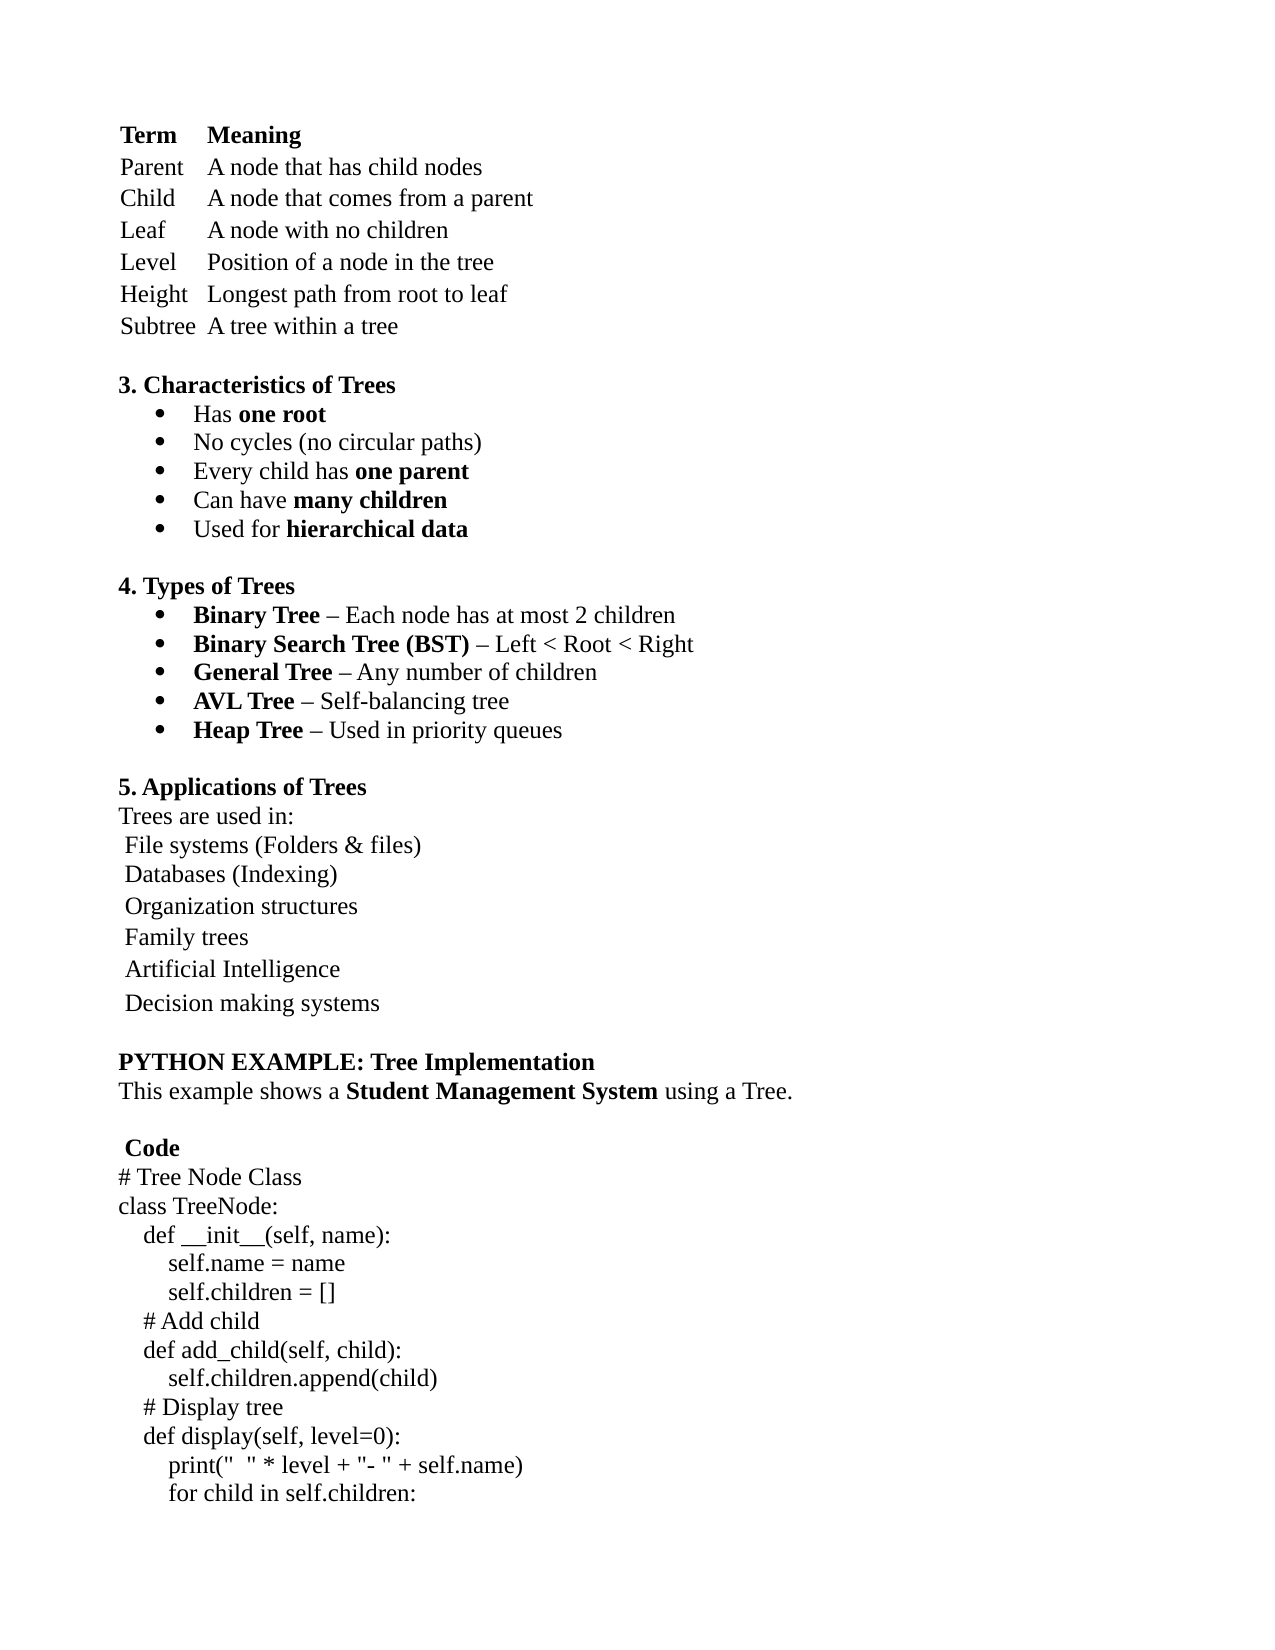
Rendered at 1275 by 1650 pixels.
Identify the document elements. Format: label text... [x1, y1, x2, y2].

list Heap Tree – Used in priority queues [156, 715, 1157, 744]
table_cell Child [118, 182, 205, 214]
list General Tree – Any number of children [156, 657, 1157, 686]
table_cell Position of a node in the tree [205, 246, 549, 277]
table_header Meaning [205, 118, 549, 150]
list Binary Tree – Each node has at most 2 children [156, 600, 1157, 629]
table_cell Leaf [118, 214, 205, 246]
table_cell A tree within a tree [205, 309, 549, 341]
list Binary Search Tree (BST) – Left < Root < Right [156, 629, 1157, 657]
text print(" " * level + "- " + self.name) [118, 1450, 1157, 1478]
text for child in self.children: [118, 1478, 1157, 1507]
list AVL Tree – Self-balancing tree [156, 686, 1157, 715]
table_cell A node that comes from a parent [205, 182, 549, 214]
list Can have many children [156, 485, 1157, 514]
text 3. Characteristics of Trees [118, 370, 1157, 399]
text self.name = name [118, 1248, 1157, 1277]
list No cycles (no circular paths) [156, 427, 1157, 456]
text Code [118, 1133, 1157, 1162]
table_cell Level [118, 246, 205, 277]
table_header Term [118, 118, 205, 150]
text This example shows a Student Management System using a Tree. [118, 1076, 1157, 1105]
text def add_child(self, child): [118, 1335, 1157, 1363]
text 4. Types of Trees [118, 571, 1157, 600]
text def display(self, level=0): [118, 1421, 1157, 1450]
list Every child has one parent [156, 456, 1157, 485]
table_cell A node that has child nodes [205, 150, 549, 182]
text # Tree Node Class [118, 1162, 1157, 1191]
text # Add child [118, 1306, 1157, 1335]
table_cell Longest path from root to leaf [205, 278, 549, 309]
list Used for hierarchical data [156, 514, 1157, 542]
text Trees are used in: [118, 801, 1157, 830]
table_cell Height [118, 278, 205, 309]
text # Display tree [118, 1392, 1157, 1421]
text def __init__(self, name): [118, 1220, 1157, 1248]
table_cell A node with no children [205, 214, 549, 246]
text File systems (Folders & files) Databases (Indexing) Organization structures Family trees Artificial Intelligence Decision making systems [118, 830, 1157, 1018]
text class TreeNode: [118, 1191, 1157, 1220]
text self.children.append(child) [118, 1363, 1157, 1392]
text self.children = [] [118, 1277, 1157, 1306]
list Has one root [156, 399, 1157, 427]
text PYTHON EXAMPLE: Tree Implementation [118, 1047, 1157, 1076]
text 5. Applications of Trees [118, 772, 1157, 801]
table_cell Parent [118, 150, 205, 182]
table_cell Subtree [118, 309, 205, 341]
